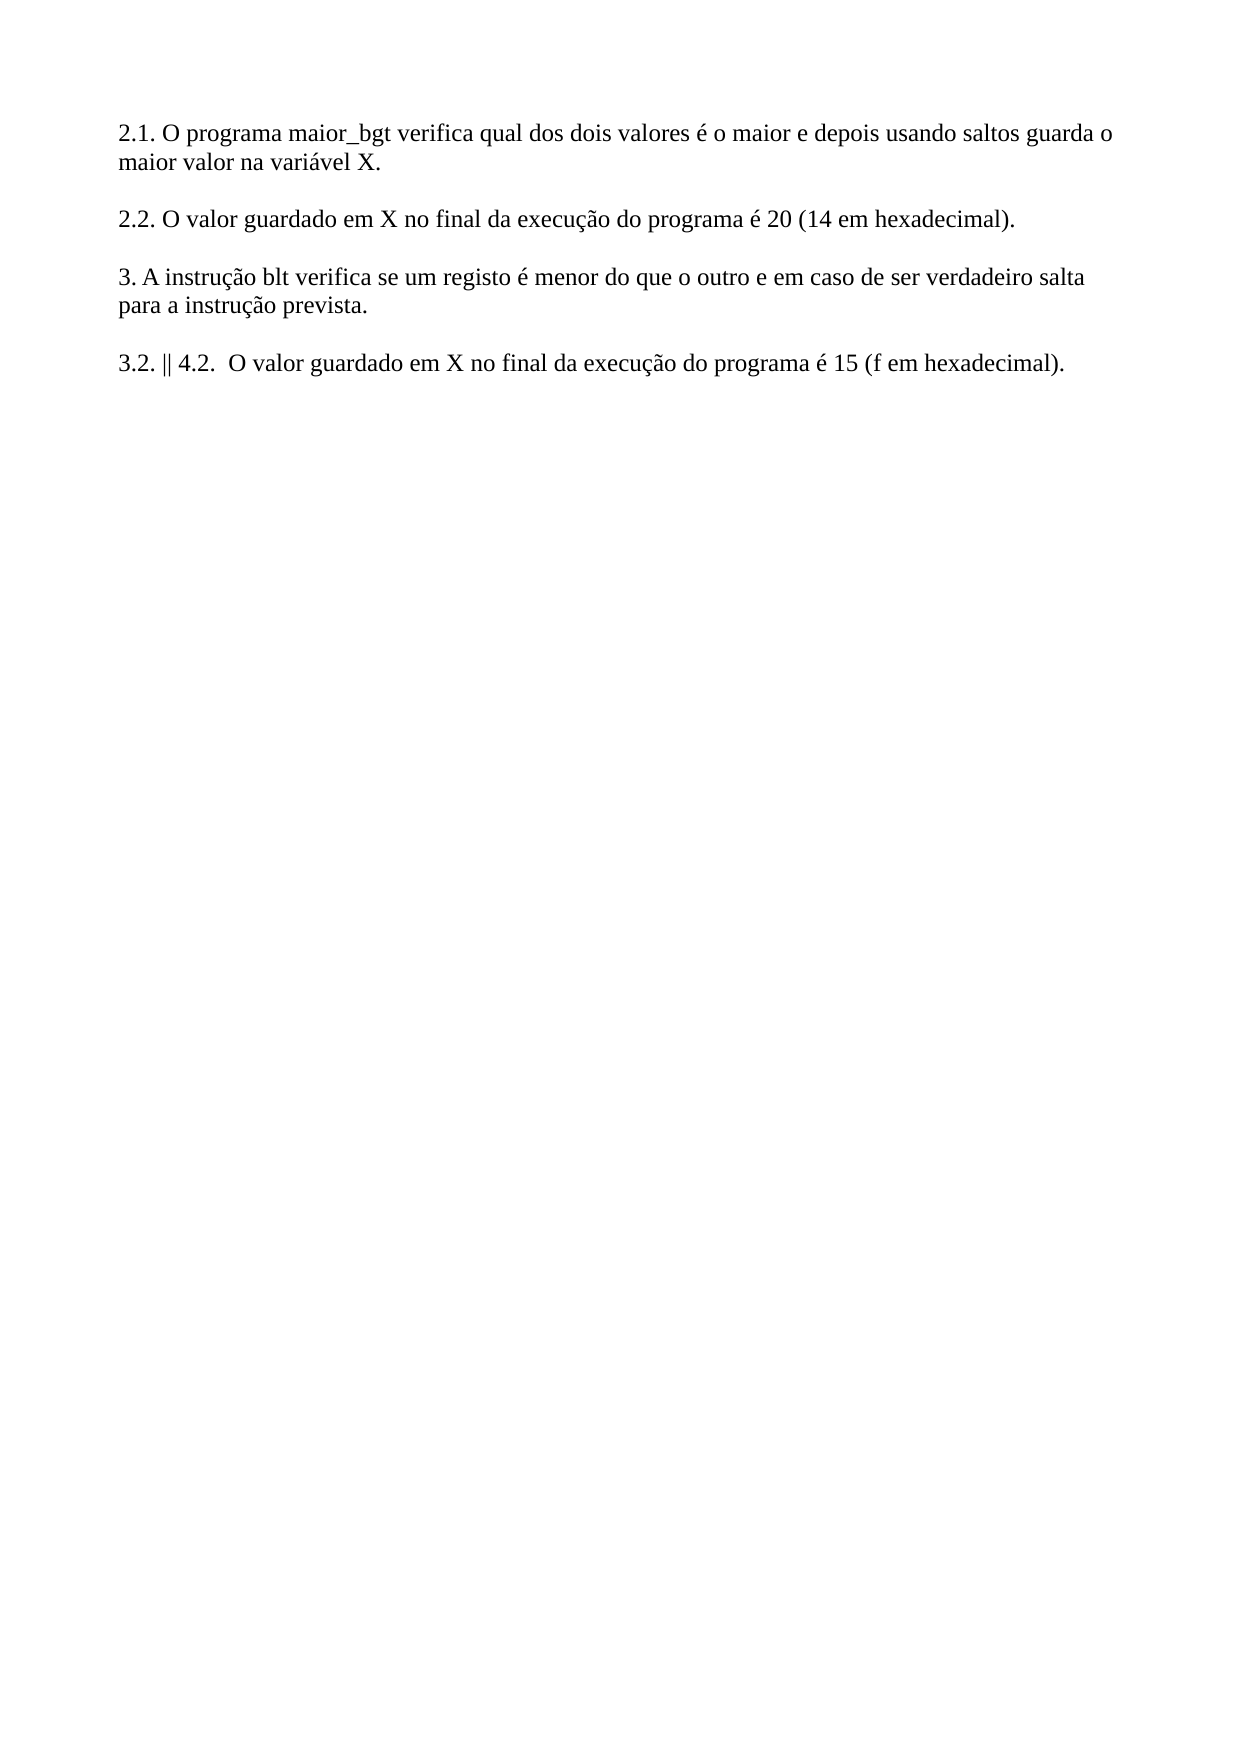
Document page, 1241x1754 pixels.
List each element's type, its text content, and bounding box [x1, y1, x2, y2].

text 2.2. O valor guardado em X no final da execução do programa é 20 (14 em hexadecimal). [118, 204, 1122, 233]
text 3. A instrução blt verifica se um registo é menor do que o outro e em caso de ser verdadeiro salta para a instrução prevista. [118, 262, 1122, 319]
text 3.2. || 4.2. O valor guardado em X no final da execução do programa é 15 (f em hexadecimal). [118, 348, 1122, 377]
text 2.1. O programa maior_bgt verifica qual dos dois valores é o maior e depois usando saltos guarda o maior valor na variável X. [118, 118, 1122, 176]
